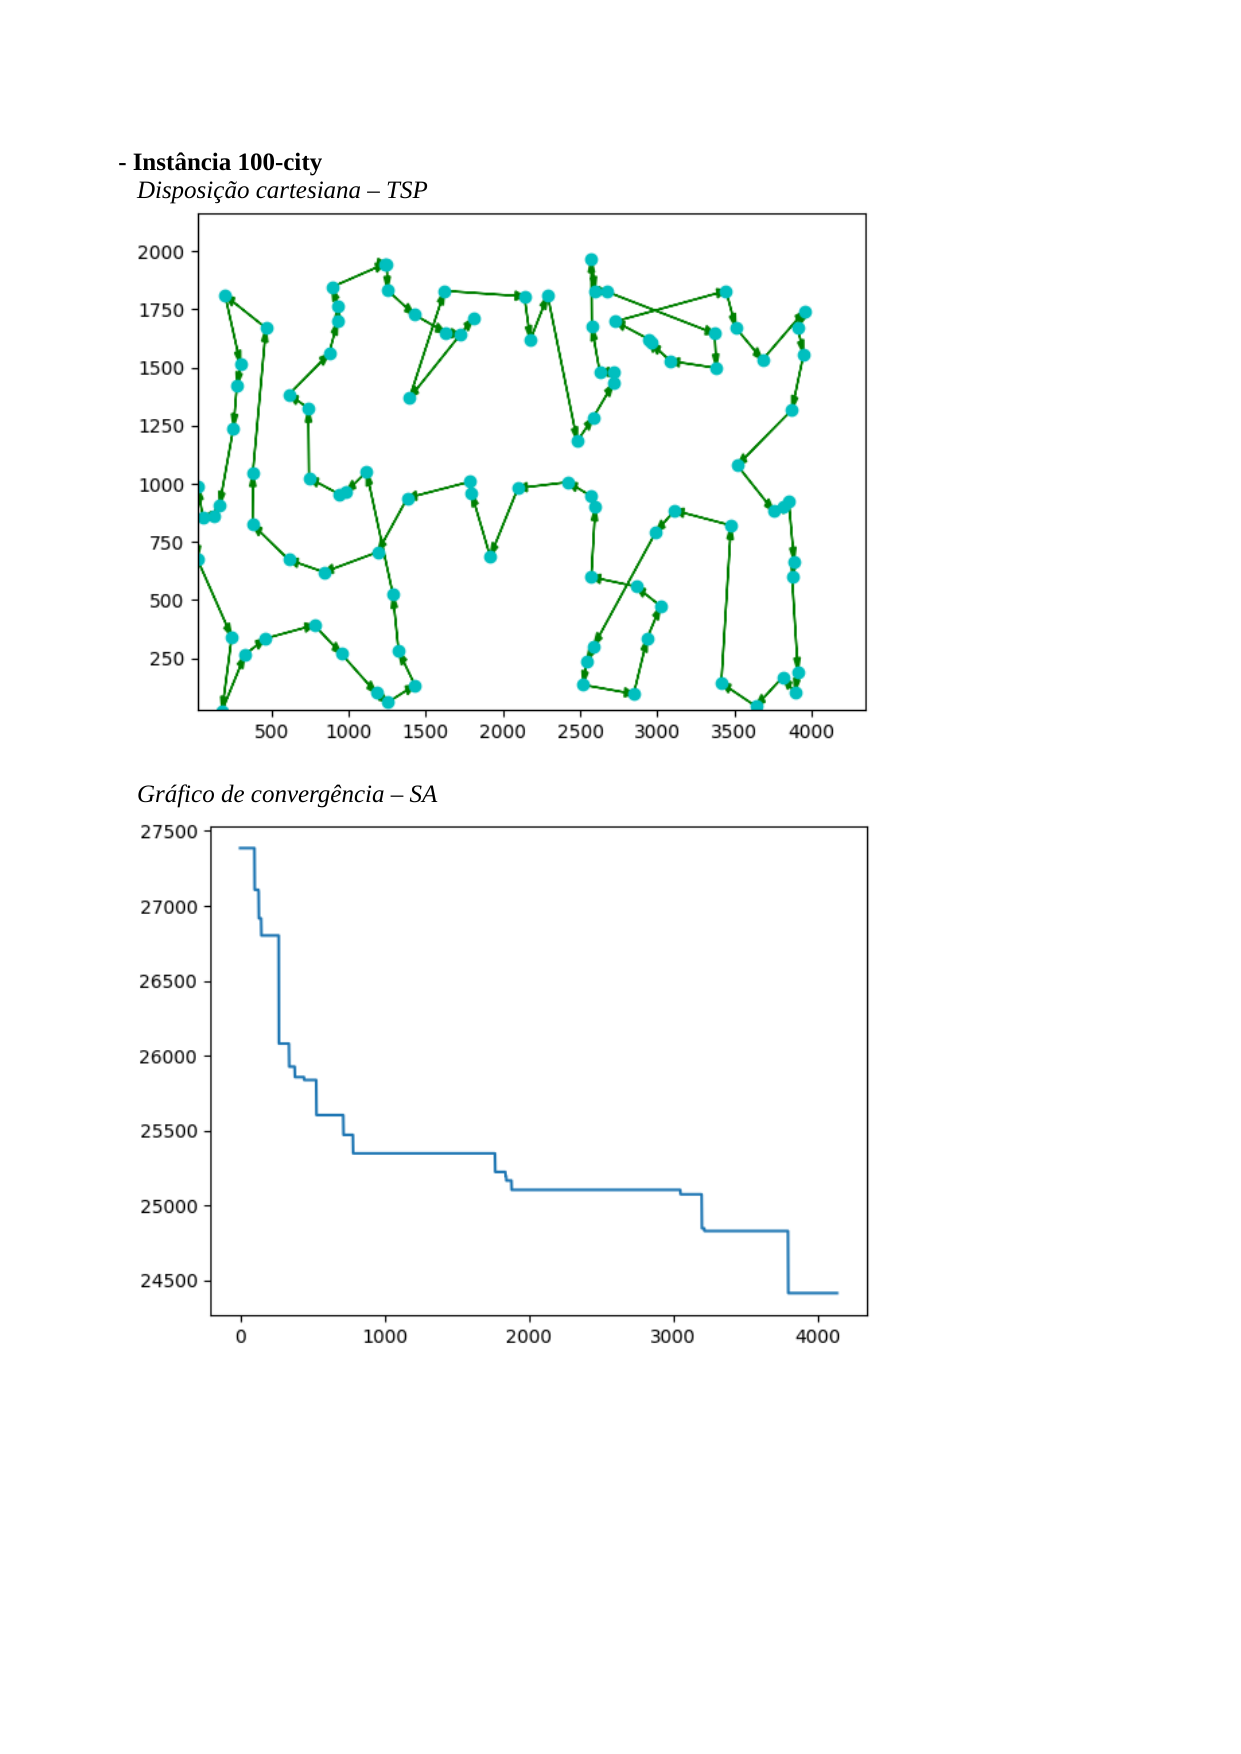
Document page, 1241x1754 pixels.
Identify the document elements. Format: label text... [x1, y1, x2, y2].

picture [135, 808, 879, 1351]
picture [128, 204, 875, 745]
text - Instância 100-city [118, 147, 1122, 176]
text Gráfico de convergência – SA [118, 779, 1122, 808]
text Disposição cartesiana – TSP [118, 176, 1122, 204]
